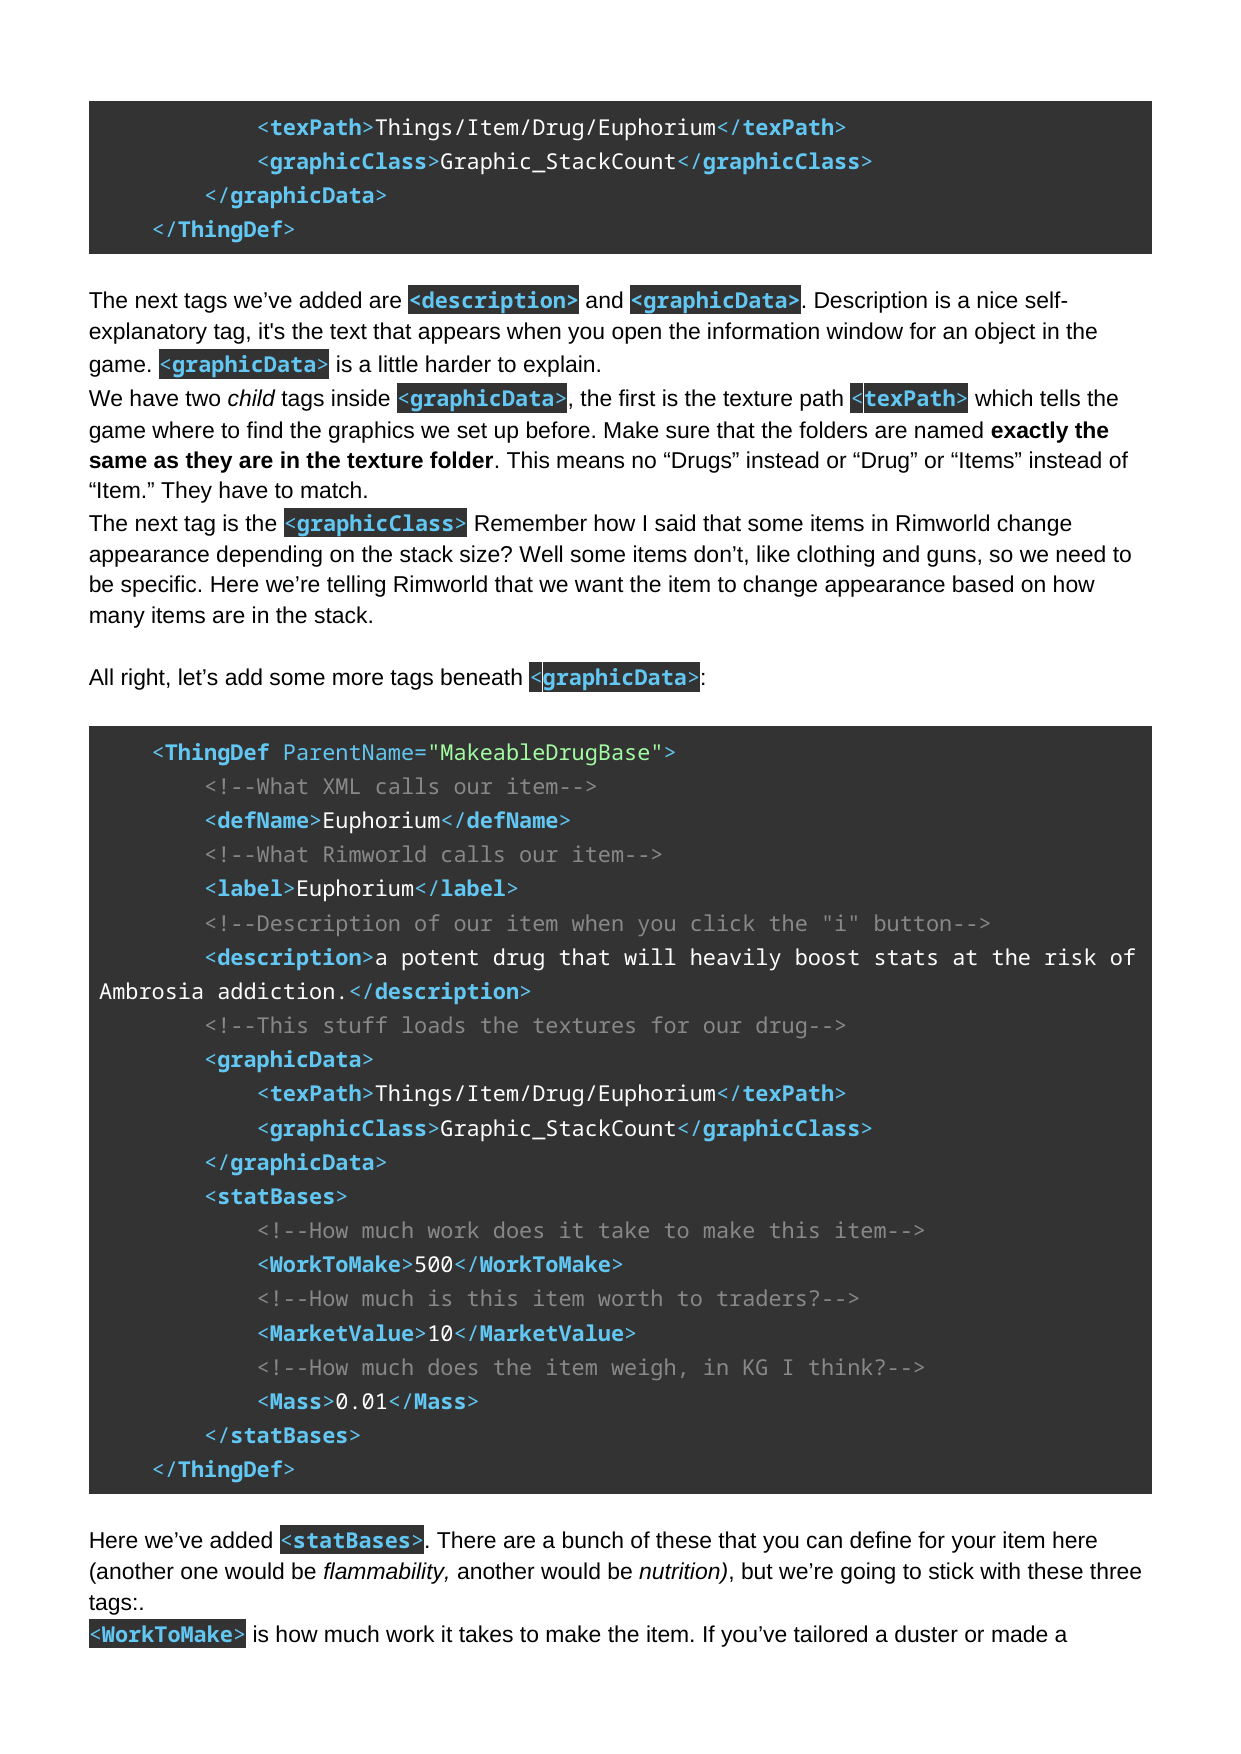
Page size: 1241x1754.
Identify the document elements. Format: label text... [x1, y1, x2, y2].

text The next tags we’ve added are <description> and <graphicData>. Description is a nice self-explanatory tag, it's the text that appears when you open the information window for an object in the game. <graphicData> is a little harder to explain. [88, 285, 1152, 379]
text <WorkToMake> is how much work it takes to make the item. If you’ve tailored a duster or made a [88, 1619, 1152, 1648]
table_header <ThingDef ParentName="MakeableDrugBase"> <!--What XML calls our item--> <defName>Euphorium</defName> <!--What Rimworld calls our item--> <label>Euphorium</label> <!--Description of our item when you click the "i" button--> <description>a potent drug that will heavily boost stats at the risk of Ambrosia addiction.</description> <!--This stuff loads the textures for our drug--> <graphicData> <texPath>Things/Item/Drug/Euphorium</texPath> <graphicClass>Graphic_StackCount</graphicClass> </graphicData> <statBases> <!--How much work does it take to make this item--> <WorkToMake>500</WorkToMake> <!--How much is this item worth to traders?--> <MarketValue>10</MarketValue> <!--How much does the item weigh, in KG I think?--> <Mass>0.01</Mass> </statBases> </ThingDef> [89, 726, 1152, 1494]
text Here we’ve added <statBases>. There are a bunch of these that you can define for your item here (another one would be flammability, another would be nutrition), but we’re going to stick with these three tags:. [88, 1525, 1152, 1615]
text All right, let’s add some more tags beneath <graphicData>: [88, 662, 1152, 692]
text The next tag is the <graphicClass> Remember how I said that some items in Rimworld change appearance depending on the stack size? Well some items don’t, like clothing and guns, so we need to be specific. Here we’re telling Rimworld that we want the item to change appearance based on how many items are in the stack. [88, 507, 1152, 628]
table_header <texPath>Things/Item/Drug/Euphorium</texPath> <graphicClass>Graphic_StackCount</graphicClass> </graphicData> </ThingDef> [89, 101, 1152, 254]
text We have two child tags inside <graphicData>, the first is the texture path <texPath> which tells the game where to find the graphics we set up before. Make sure that the folders are named exactly the same as they are in the texture folder. This means no “Drugs” instead or “Drug” or “Items” instead of “Item.” They have to match. [88, 383, 1152, 504]
